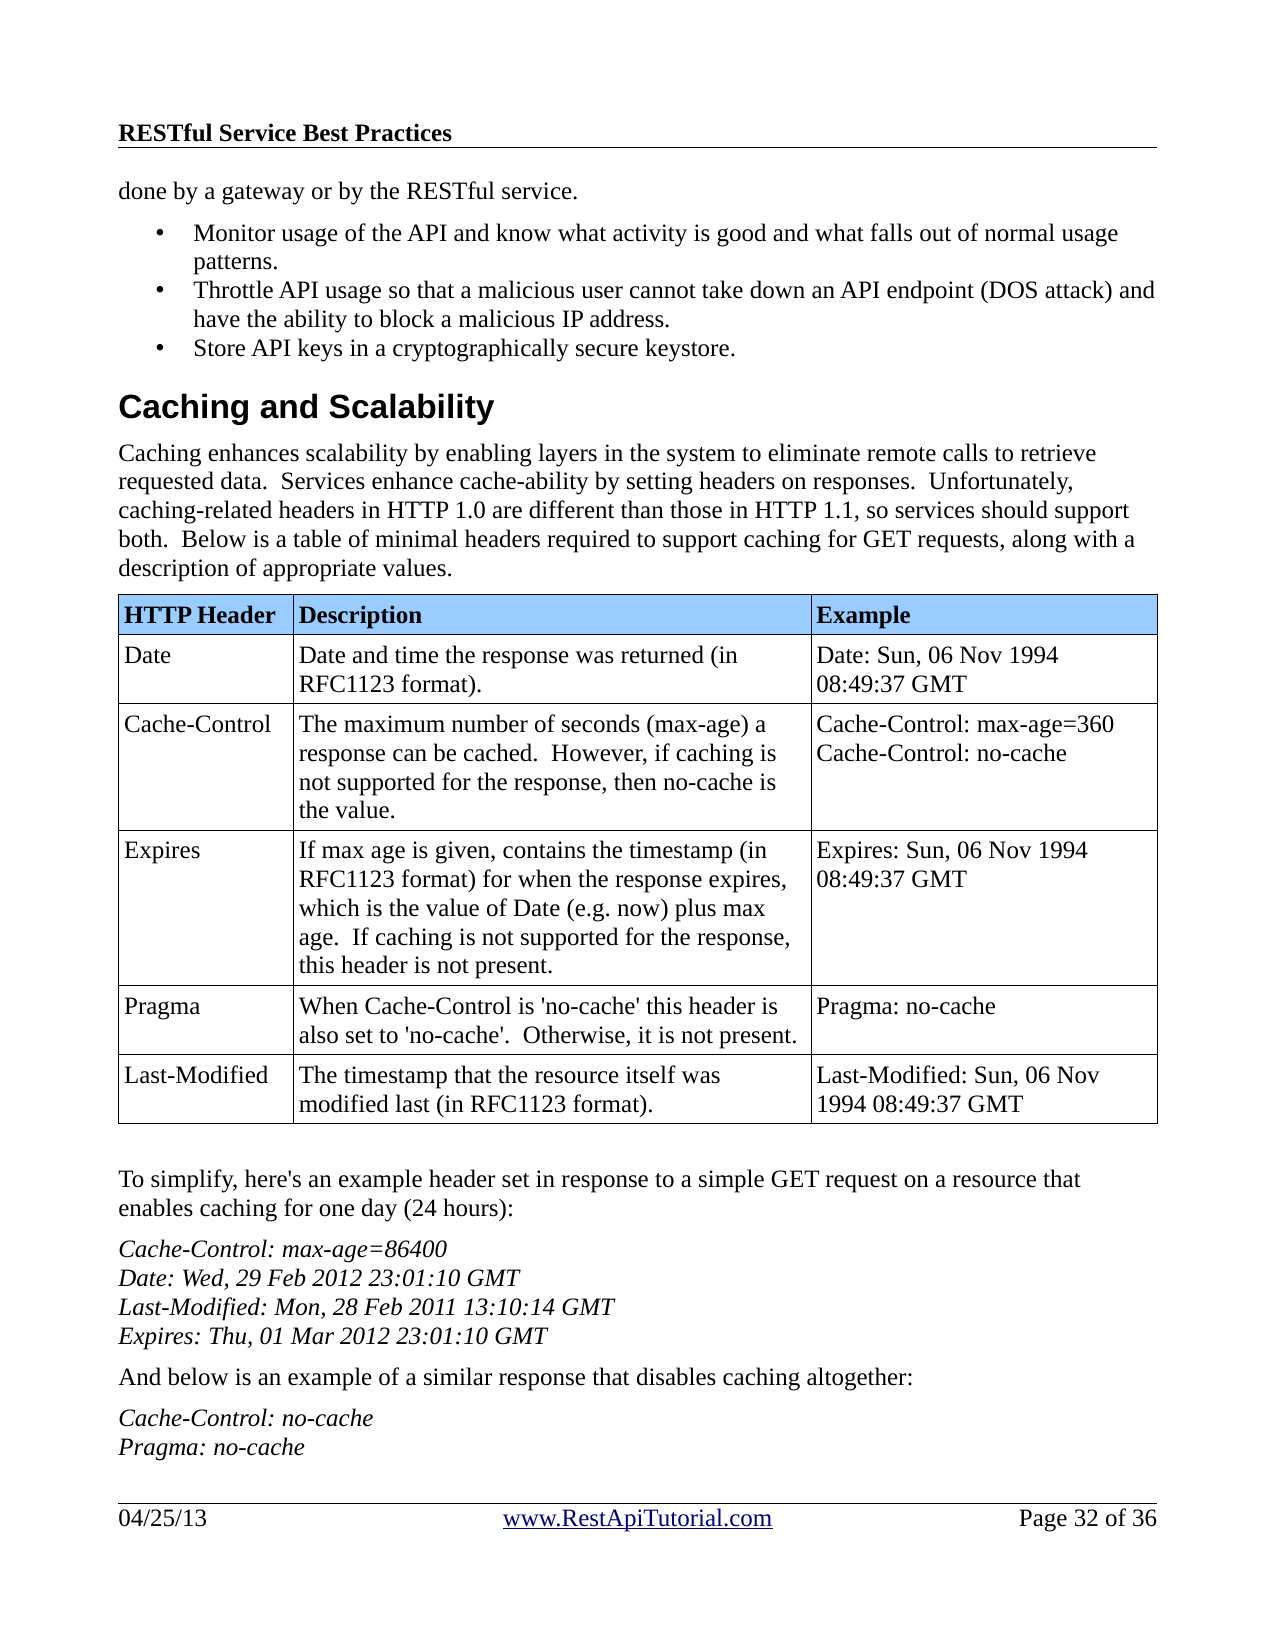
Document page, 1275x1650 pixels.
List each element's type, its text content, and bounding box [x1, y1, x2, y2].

table_cell Pragma: no-cache [812, 986, 1157, 1054]
list Store API keys in a cryptographically secure keystore. [156, 333, 1157, 361]
table_cell Cache-Control: max-age=360 Cache-Control: no-cache [812, 704, 1157, 830]
table_cell The timestamp that the resource itself was modified last (in RFC1123 format). [294, 1055, 811, 1123]
table_header HTTP Header [119, 595, 293, 634]
text And below is an example of a similar response that disables caching altogether: [118, 1362, 1157, 1391]
table_cell When Cache-Control is 'no-cache' this header is also set to 'no-cache'. Otherwise, it is not present. [294, 986, 811, 1054]
table_header Description [294, 595, 811, 634]
table_header Example [812, 595, 1157, 634]
text Date: Wed, 29 Feb 2012 23:01:10 GMT [118, 1263, 1157, 1292]
table_cell Expires [119, 831, 293, 985]
text Caching enhances scalability by enabling layers in the system to eliminate remote calls to retrieve requested data. Services enhance cache-ability by setting headers on responses. Unfortunately, caching-related headers in HTTP 1.0 are different than those in HTTP 1.1, so services should support both. Below is a table of minimal headers required to support caching for GET requests, along with a description of appropriate values. [118, 438, 1157, 581]
subtitle Caching and Scalability [118, 386, 1157, 425]
table_cell Date and time the response was returned (in RFC1123 format). [294, 635, 811, 703]
table_cell Last-Modified [119, 1055, 293, 1123]
table_cell Cache-Control [119, 704, 293, 830]
list Monitor usage of the API and know what activity is good and what falls out of normal usage patterns. [156, 218, 1157, 275]
text Cache-Control: max-age=86400 [118, 1234, 1157, 1263]
table_cell Date [119, 635, 293, 703]
table_cell Expires: Sun, 06 Nov 1994 08:49:37 GMT [812, 831, 1157, 985]
table_cell Last-Modified: Sun, 06 Nov 1994 08:49:37 GMT [812, 1055, 1157, 1123]
text Last-Modified: Mon, 28 Feb 2011 13:10:14 GMT [118, 1292, 1157, 1321]
text To simplify, here's an example header set in response to a simple GET request on a resource that enables caching for one day (24 hours): [118, 1164, 1157, 1222]
text done by a gateway or by the RESTful service. [118, 176, 1157, 205]
text Cache-Control: no-cache [118, 1403, 1157, 1432]
text Expires: Thu, 01 Mar 2012 23:01:10 GMT [118, 1321, 1157, 1349]
table_cell Date: Sun, 06 Nov 1994 08:49:37 GMT [812, 635, 1157, 703]
table_cell If max age is given, contains the timestamp (in RFC1123 format) for when the response expires, which is the value of Date (e.g. now) plus max age. If caching is not supported for the response, this header is not present. [294, 831, 811, 985]
table_cell The maximum number of seconds (max-age) a response can be cached. However, if caching is not supported for the response, then no-cache is the value. [294, 704, 811, 830]
text Pragma: no-cache [118, 1432, 1157, 1461]
table_cell Pragma [119, 986, 293, 1054]
list Throttle API usage so that a malicious user cannot take down an API endpoint (DOS attack) and have the ability to block a malicious IP address. [156, 275, 1157, 333]
